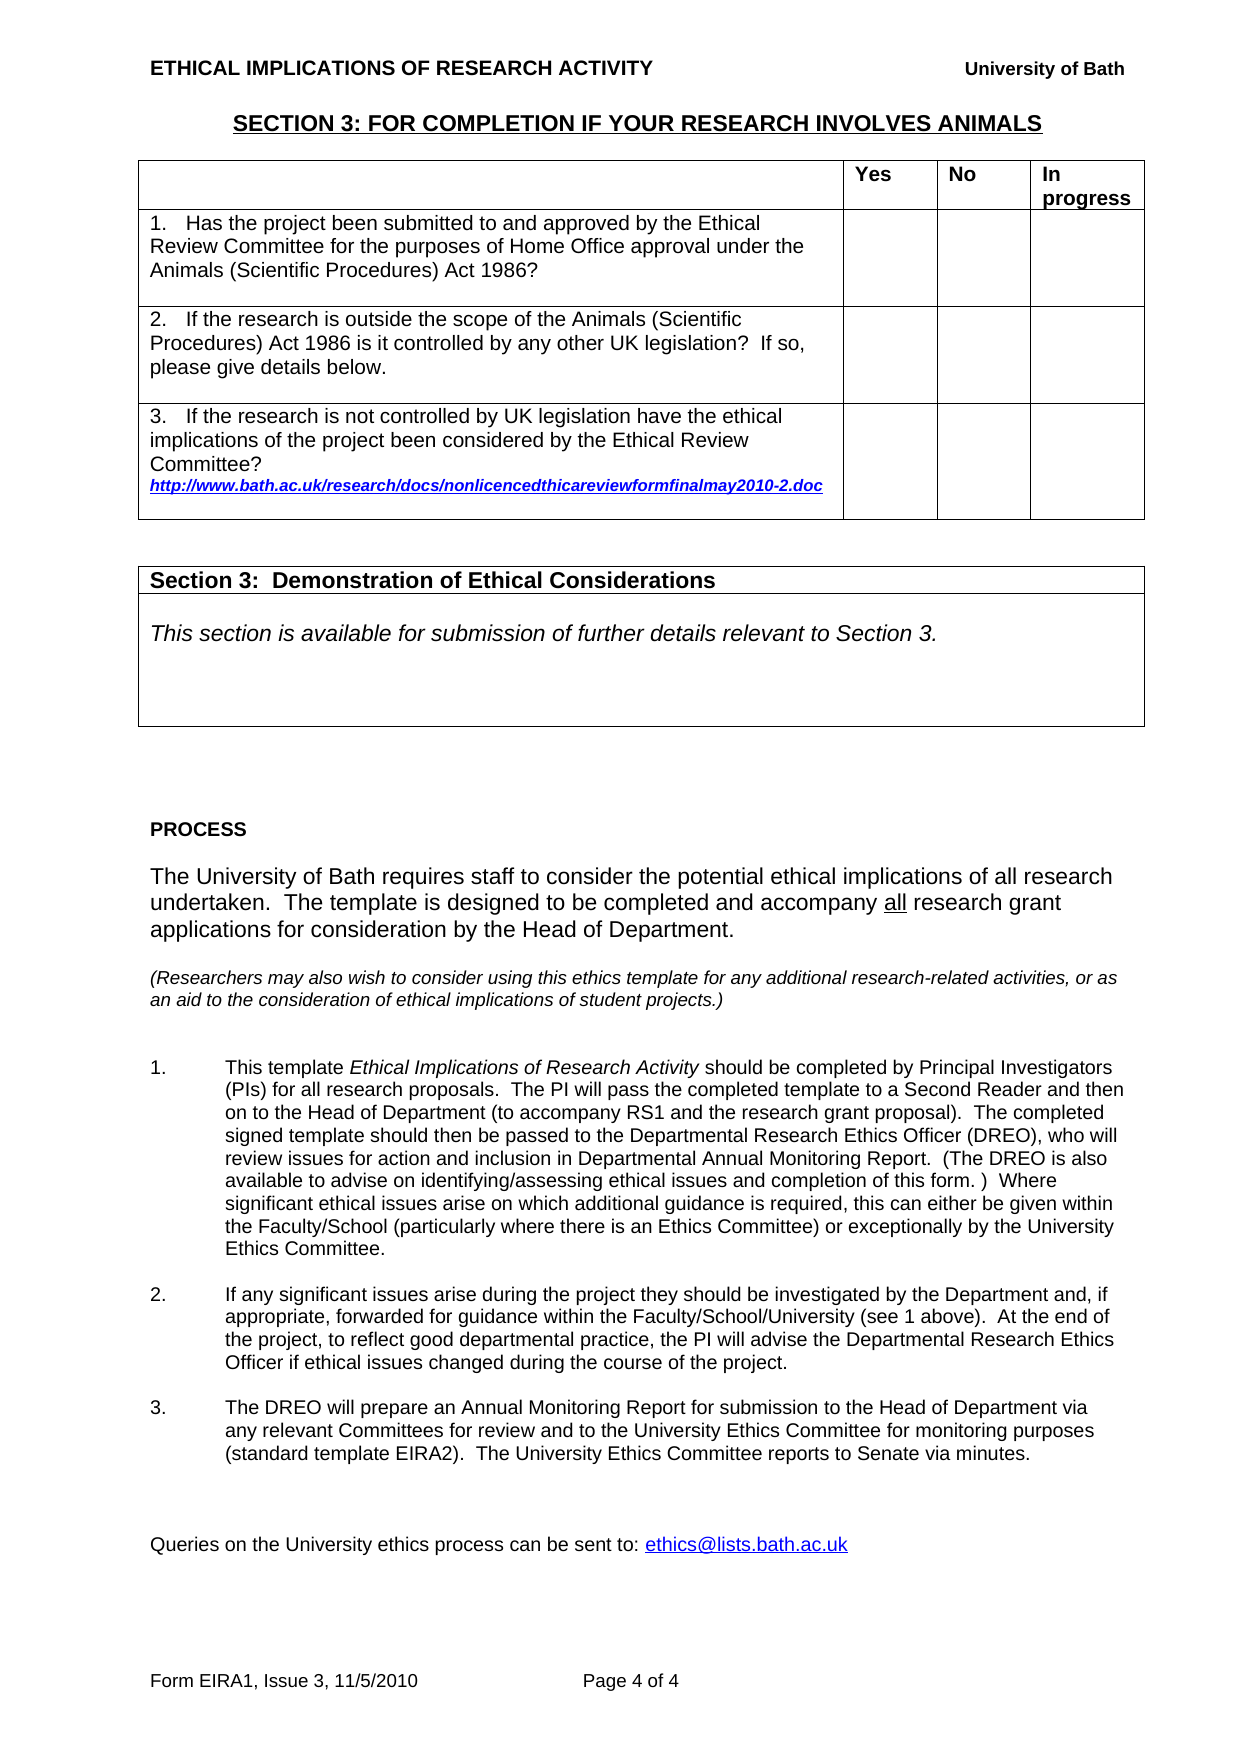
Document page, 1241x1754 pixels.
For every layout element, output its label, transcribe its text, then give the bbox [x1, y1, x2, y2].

table_header No [938, 161, 1030, 209]
table_header Yes [844, 161, 937, 209]
table_cell [844, 404, 937, 519]
table_cell This section is available for submission of further details relevant to Section 3. [139, 594, 1144, 726]
table_cell [844, 210, 937, 306]
text (Researchers may also wish to consider using this ethics template for any additional research-related activities, or as an aid to the consideration of ethical implications of student projects.) [150, 967, 1125, 1010]
table_cell [1031, 210, 1144, 306]
text SECTION 3: FOR COMPLETION IF YOUR RESEARCH INVOLVES ANIMALS [150, 110, 1125, 136]
table_header [139, 161, 843, 209]
table_cell 1. Has the project been submitted to and approved by the Ethical Review Committee for the purposes of Home Office approval under the Animals (Scientific Procedures) Act 1986? [139, 210, 843, 306]
table_cell [938, 404, 1030, 519]
text 2. If any significant issues arise during the project they should be investigated by the Department and, if appropriate, forwarded for guidance within the Faculty/School/University (see 1 above). At the end of the project, to reflect good departmental practice, the PI will advise the Departmental Research Ethics Officer if ethical issues changed during the course of the project. [150, 1283, 1125, 1373]
table_cell 3. If the research is not controlled by UK legislation have the ethical implications of the project been considered by the Ethical Review Committee? http://www.bath.ac.uk/research/docs/nonlicencedthicareviewformfinalmay2010-2.doc [139, 404, 843, 519]
table_cell [844, 307, 937, 403]
table_cell [938, 210, 1030, 306]
table_header Section 3: Demonstration of Ethical Considerations [139, 567, 1144, 593]
text PROCESS [150, 818, 1125, 840]
text Queries on the University ethics process can be sent to: ethics@lists.bath.ac.uk [150, 1532, 1125, 1555]
table_cell [1031, 404, 1144, 519]
text 1. This template Ethical Implications of Research Activity should be completed by Principal Investigators (PIs) for all research proposals. The PI will pass the completed template to a Second Reader and then on to the Head of Department (to accompany RS1 and the research grant proposal). The completed signed template should then be passed to the Departmental Research Ethics Officer (DREO), who will review issues for action and inclusion in Departmental Annual Monitoring Report. (The DREO is also available to advise on identifying/assessing ethical issues and completion of this form. ) Where significant ethical issues arise on which additional guidance is required, this can either be given within the Faculty/School (particularly where there is an Ethics Committee) or exceptionally by the University Ethics Committee. [150, 1056, 1125, 1260]
text The University of Bath requires staff to consider the potential ethical implications of all research undertaken. The template is designed to be completed and accompany all research grant applications for consideration by the Head of Department. [150, 863, 1125, 942]
table_cell 2. If the research is outside the scope of the Animals (Scientific Procedures) Act 1986 is it controlled by any other UK legislation? If so, please give details below. [139, 307, 843, 403]
table_cell [938, 307, 1030, 403]
table_header In progress [1031, 161, 1144, 209]
table_cell [1031, 307, 1144, 403]
text 3. The DREO will prepare an Annual Monitoring Report for submission to the Head of Department via any relevant Committees for review and to the University Ethics Committee for monitoring purposes (standard template EIRA2). The University Ethics Committee reports to Senate via minutes. [150, 1396, 1125, 1464]
